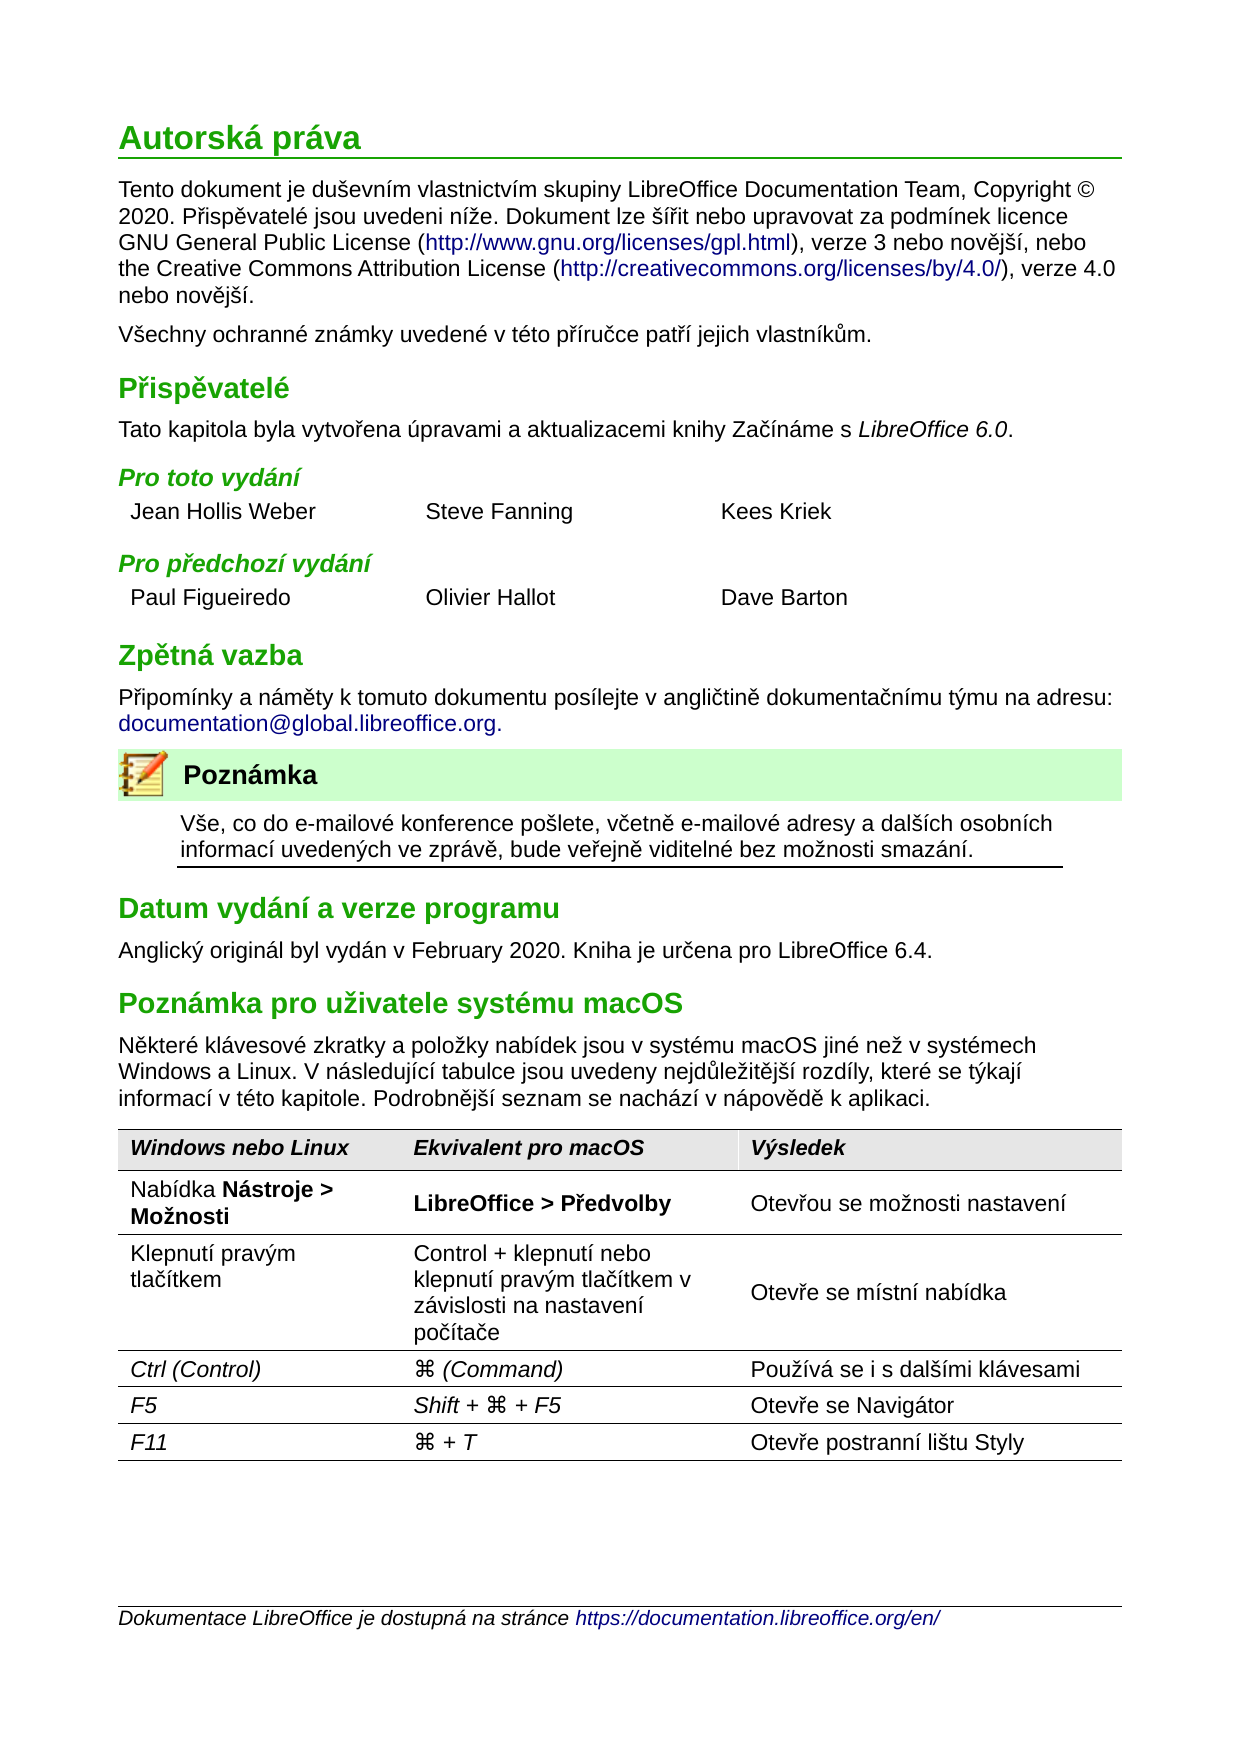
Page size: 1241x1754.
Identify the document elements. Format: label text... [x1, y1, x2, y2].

table_cell F11 [118, 1424, 401, 1460]
table_cell LibreOffice > Předvolby [401, 1171, 738, 1233]
text Anglický originál byl vydán v únoru 2020. Kniha je určena pro LibreOffice 6.4. [118, 937, 1122, 963]
table_cell Control + klepnutí nebo klepnutí pravým tlačítkem v závislosti na nastavení počítače [401, 1235, 738, 1349]
subtitle Pro toto vydání [118, 463, 1122, 492]
text Připomínky a náměty k tomuto dokumentu posílejte v angličtině dokumentačnímu týmu na adresu: documentation@global.libreoffice.org. [118, 683, 1122, 736]
table_header Paul Figueiredo [118, 584, 413, 614]
table_cell Používá se i s dalšími klávesami [739, 1351, 1122, 1386]
table_cell F5 [118, 1387, 401, 1423]
picture [119, 749, 170, 800]
text Tento dokument je duševním vlastnictvím skupiny LibreOffice Documentation Team, Copyright © 2020. Přispěvatelé jsou uvedeni níže. Dokument lze šířit nebo upravovat za podmínek licence GNU General Public License (http://www.gnu.org/licenses/gpl.html), verze 3 nebo novější, nebo the Creative Commons Attribution License (http://creativecommons.org/licenses/by/4.0/), verze 4.0 nebo novější. [118, 176, 1122, 308]
text Tato kapitola byla vytvořena úpravami a aktualizacemi knihy Začínáme s LibreOffice 6.0. [118, 416, 1122, 442]
table_header Ekvivalent pro macOS [401, 1130, 738, 1170]
subtitle Pro předchozí vydání [118, 549, 1122, 578]
table_header Kees Kriek [709, 498, 1122, 528]
text Vše, co do e-mailové konference pošlete, včetně e-mailové adresy a dalších osobních informací uvedených ve zprávě, bude veřejně viditelné bez možnosti smazání. [177, 807, 1063, 866]
table_cell Nabídka Nástroje > Možnosti [118, 1171, 401, 1233]
subtitle Datum vydání a verze programu [118, 891, 1122, 925]
table_cell Klepnutí pravým tlačítkem [118, 1235, 401, 1349]
table_cell ⌘ (Command) [401, 1351, 738, 1386]
table_cell Otevře se místní nabídka [739, 1235, 1122, 1349]
text Některé klávesové zkratky a položky nabídek jsou v systému macOS jiné než v systémech Windows a Linux. V následující tabulce jsou uvedeny nejdůležitější rozdíly, které se týkají informací v této kapitole. Podrobnější seznam se nachází v nápovědě k aplikaci. [118, 1032, 1122, 1111]
table_cell Otevře se Navigátor [739, 1387, 1122, 1423]
table_cell ⌘ + T [401, 1424, 738, 1460]
subtitle Přispěvatelé [118, 371, 1122, 404]
table_header Windows nebo Linux [118, 1130, 401, 1170]
table_cell Shift + ⌘ + F5 [401, 1387, 738, 1423]
table_cell Otevře postranní lištu Styly [739, 1424, 1122, 1460]
text Všechny ochranné známky uvedené v této příručce patří jejich vlastníkům. [118, 321, 1122, 347]
subtitle Autorská práva [118, 118, 1122, 157]
table_header Výsledek [739, 1130, 1122, 1170]
table_cell Ctrl (Control) [118, 1351, 401, 1386]
subtitle Zpětná vazba [118, 638, 1122, 672]
subtitle Poznámka [118, 749, 1122, 801]
table_cell Otevřou se možnosti nastavení [739, 1171, 1122, 1233]
table_header Jean Hollis Weber [118, 498, 413, 528]
table_header Steve Fanning [414, 498, 709, 528]
table_header Olivier Hallot [414, 584, 709, 614]
table_header Dave Barton [709, 584, 1122, 614]
subtitle Poznámka pro uživatele systému macOS [118, 987, 1122, 1020]
